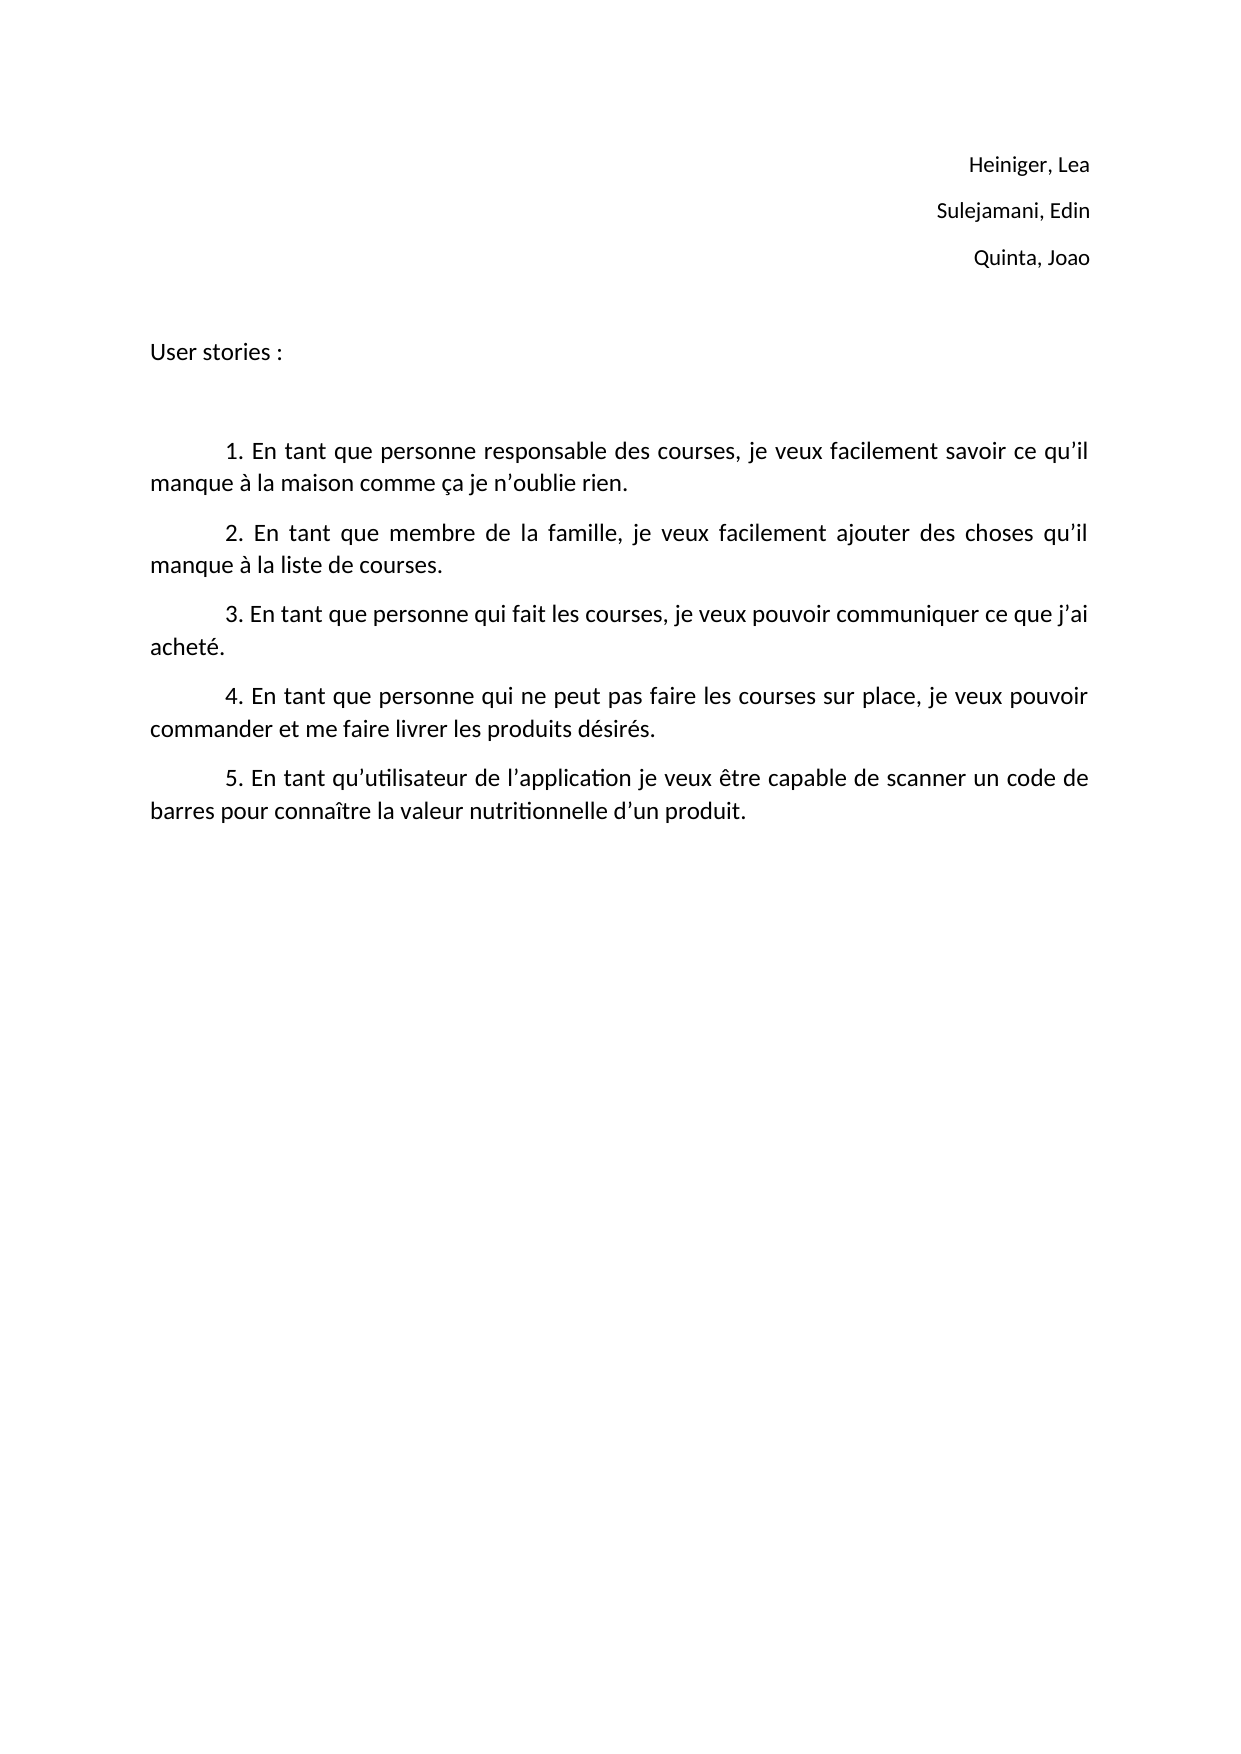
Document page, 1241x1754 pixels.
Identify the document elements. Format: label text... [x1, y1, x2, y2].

text Sulejamani, Edin [150, 197, 1090, 224]
text 4. En tant que personne qui ne peut pas faire les courses sur place, je veux pouvoir commander et me faire livrer les produits désirés. [150, 680, 1090, 743]
text 5. En tant qu’utilisateur de l’application je veux être capable de scanner un code de barres pour connaître la valeur nutritionnelle d’un produit. [150, 762, 1090, 825]
text User stories : [150, 336, 1090, 367]
text Heiniger, Lea [150, 150, 1090, 178]
text 1. En tant que personne responsable des courses, je veux facilement savoir ce qu’il manque à la maison comme ça je n’oublie rien. [150, 435, 1090, 498]
text 3. En tant que personne qui fait les courses, je veux pouvoir communiquer ce que j’ai acheté. [150, 598, 1090, 662]
text Quinta, Joao [150, 243, 1090, 271]
text 2. En tant que membre de la famille, je veux facilement ajouter des choses qu’il manque à la liste de courses. [150, 517, 1090, 580]
